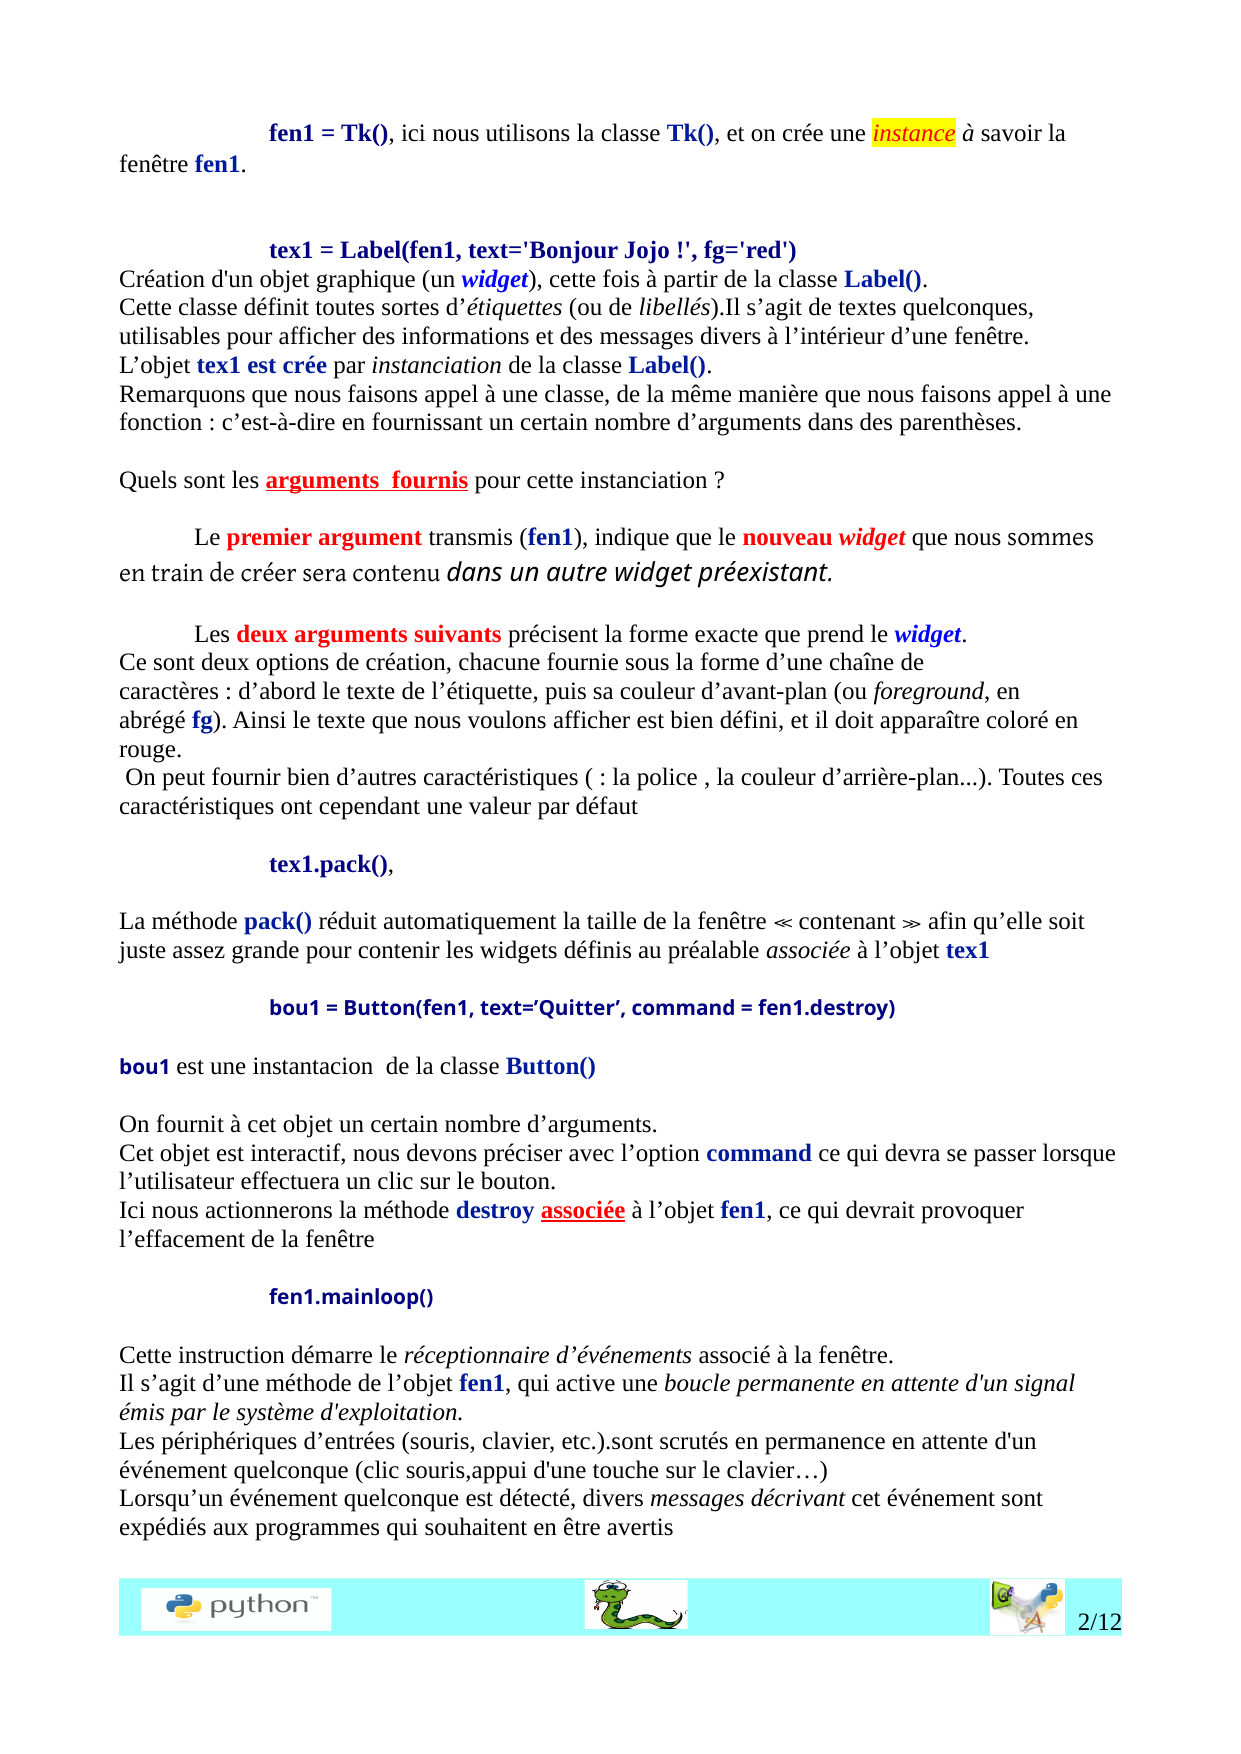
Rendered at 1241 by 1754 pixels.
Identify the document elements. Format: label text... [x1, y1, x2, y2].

text On peut fournir bien d’autres caractéristiques ( : la police , la couleur d’arrière-plan...). Toutes ces caractéristiques ont cependant une valeur par défaut [119, 762, 1122, 820]
text Création d'un objet graphique (un widget), cette fois à partir de la classe Label(). [119, 264, 1122, 292]
text On fournit à cet objet un certain nombre d’arguments. [119, 1109, 1122, 1138]
text Cette classe définit toutes sortes d’étiquettes (ou de libellés).Il s’agit de textes quelconques, utilisables pour afficher des informations et des messages divers à l’intérieur d’une fenêtre. [119, 292, 1122, 350]
text Remarquons que nous faisons appel à une classe, de la même manière que nous faisons appel à une fonction : c’est-à-dire en fournissant un certain nombre d’arguments dans des parenthèses. [119, 379, 1122, 436]
text Ce sont deux options de création, chacune fournie sous la forme d’une chaîne de [119, 647, 1122, 676]
text Ici nous actionnerons la méthode destroy associée à l’objet fen1, ce qui devrait provoquer l’effacement de la fenêtre [119, 1195, 1122, 1253]
text Lorsqu’un événement quelconque est détecté, divers messages décrivant cet événement sont expédiés aux programmes qui souhaitent en être avertis [119, 1483, 1122, 1541]
picture [141, 1588, 332, 1631]
text Cet objet est interactif, nous devons préciser avec l’option command ce qui devra se passer lorsque l’utilisateur effectuera un clic sur le bouton. [119, 1138, 1122, 1195]
text fen1 = Tk(), ici nous utilisons la classe Tk(), et on crée une instance à savoir la fenêtre fen1. [119, 118, 1122, 177]
text événement quelconque (clic souris,appui d'une touche sur le clavier…) [119, 1455, 1122, 1483]
text bou1 = Button(fen1, text=’Quitter’, command = fen1.destroy) [119, 992, 1122, 1022]
text Le premier argument transmis (fen1), indique que le nouveau widget que nous sommes en train de créer sera contenu dans un autre widget préexistant. [119, 522, 1122, 589]
text Les deux arguments suivants précisent la forme exacte que prend le widget. [119, 619, 1122, 647]
text bou1 est une instantacion de la classe Button() [119, 1051, 1122, 1080]
text fen1.mainloop() [119, 1281, 1122, 1311]
picture [989, 1579, 1065, 1635]
text Il s’agit d’une méthode de l’objet fen1, qui active une boucle permanente en attente d'un signal émis par le système d'exploitation. [119, 1368, 1122, 1426]
text abrégé fg). Ainsi le texte que nous voulons afficher est bien défini, et il doit apparaître coloré en [119, 705, 1122, 734]
text Les périphériques d’entrées (souris, clavier, etc.).sont scrutés en permanence en attente d'un [119, 1426, 1122, 1455]
picture [584, 1580, 688, 1629]
text Cette instruction démarre le réceptionnaire d’événements associé à la fenêtre. [119, 1340, 1122, 1368]
text caractères : d’abord le texte de l’étiquette, puis sa couleur d’avant-plan (ou foreground, en [119, 676, 1122, 705]
text Quels sont les arguments fournis pour cette instanciation ? [119, 465, 1122, 494]
text tex1 = Label(fen1, text='Bonjour Jojo !', fg='red') [119, 235, 1122, 264]
text tex1.pack(), [119, 849, 1122, 877]
text La méthode pack() réduit automatiquement la taille de la fenêtre ≪ contenant ≫ afin qu’elle soit juste assez grande pour contenir les widgets définis au préalable associée à l’objet tex1 [119, 906, 1122, 964]
text rouge. [119, 734, 1122, 762]
text L’objet tex1 est crée par instanciation de la classe Label(). [119, 350, 1122, 379]
